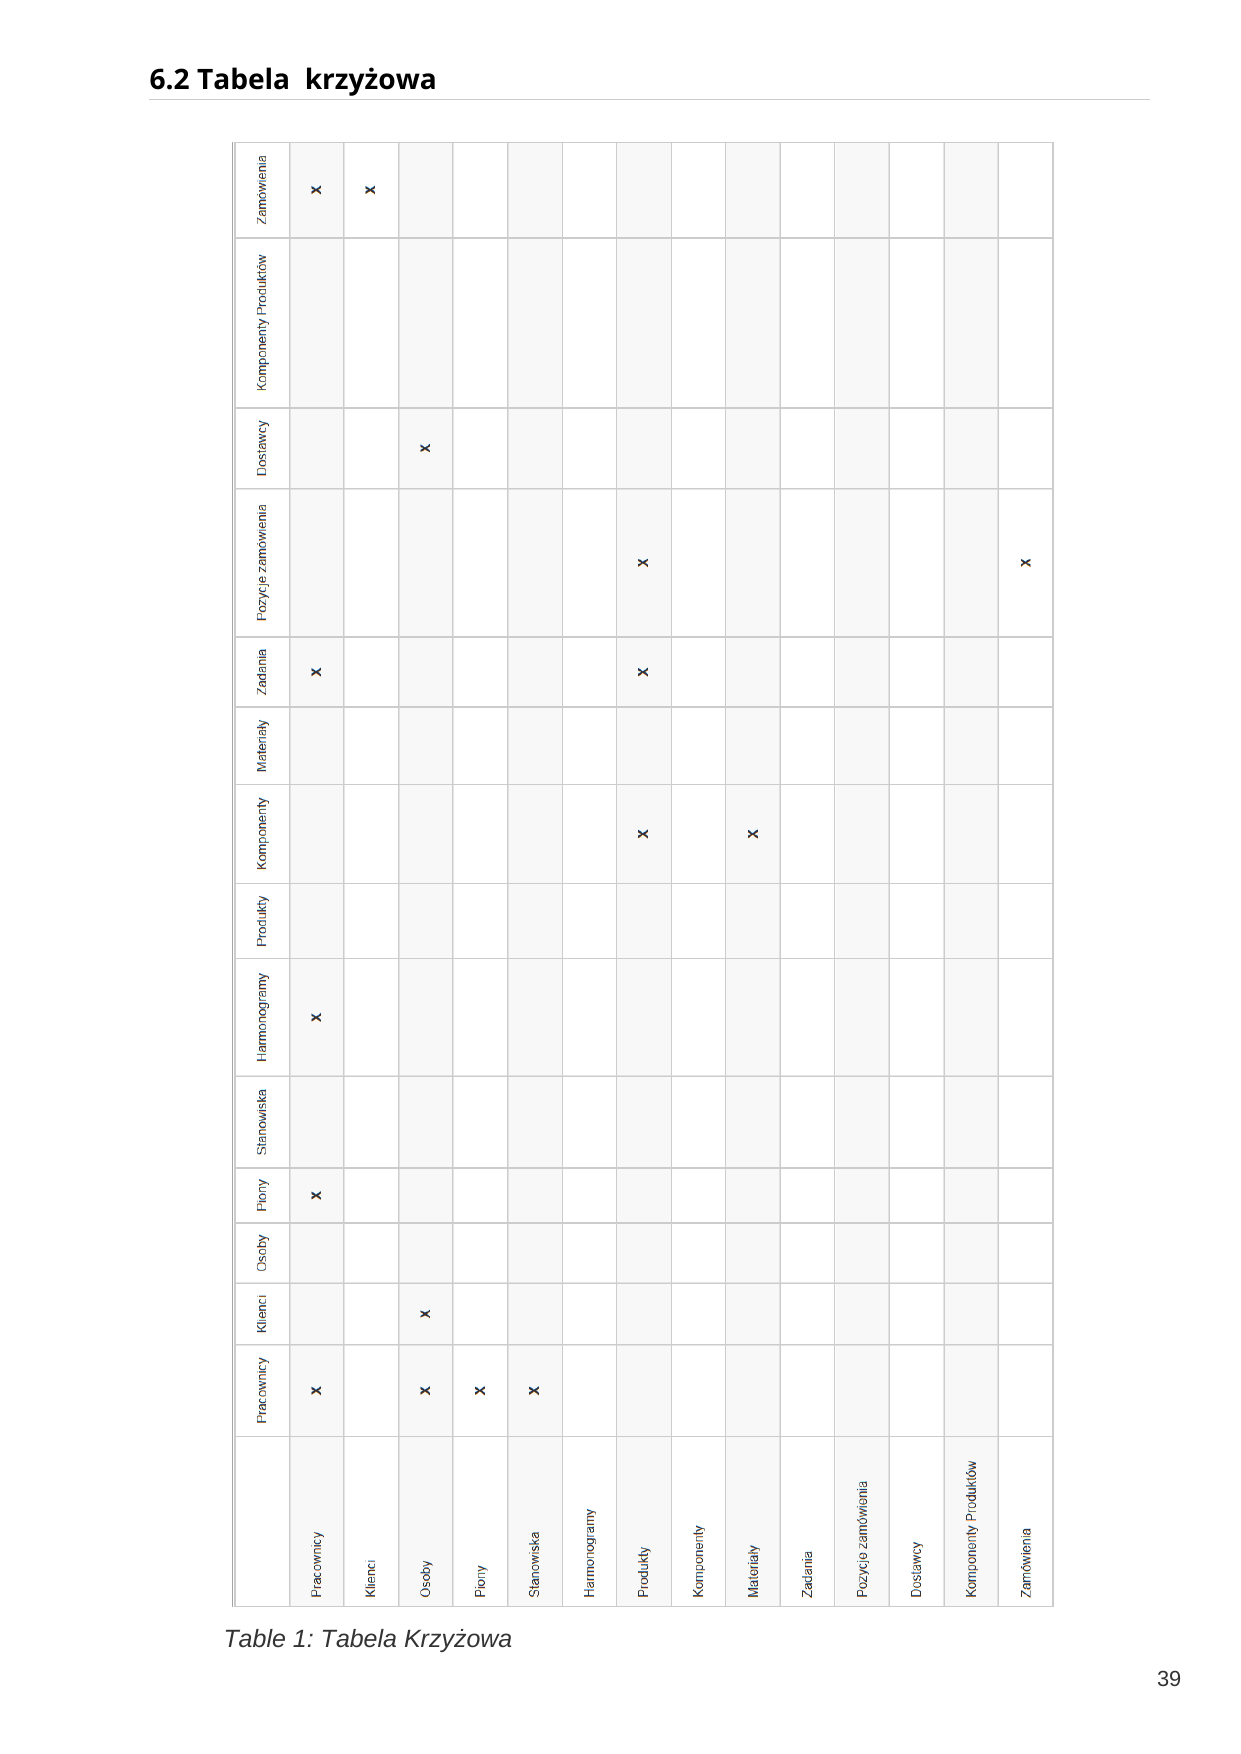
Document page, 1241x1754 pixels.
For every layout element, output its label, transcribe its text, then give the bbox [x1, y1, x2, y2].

subtitle [223, 1653, 1065, 1680]
subtitle [223, 128, 1065, 140]
subtitle 6.2 Tabela krzyżowa [149, 59, 1150, 99]
picture [232, 140, 1056, 1607]
text Table 1: Tabela Krzyżowa [223, 140, 1065, 1653]
